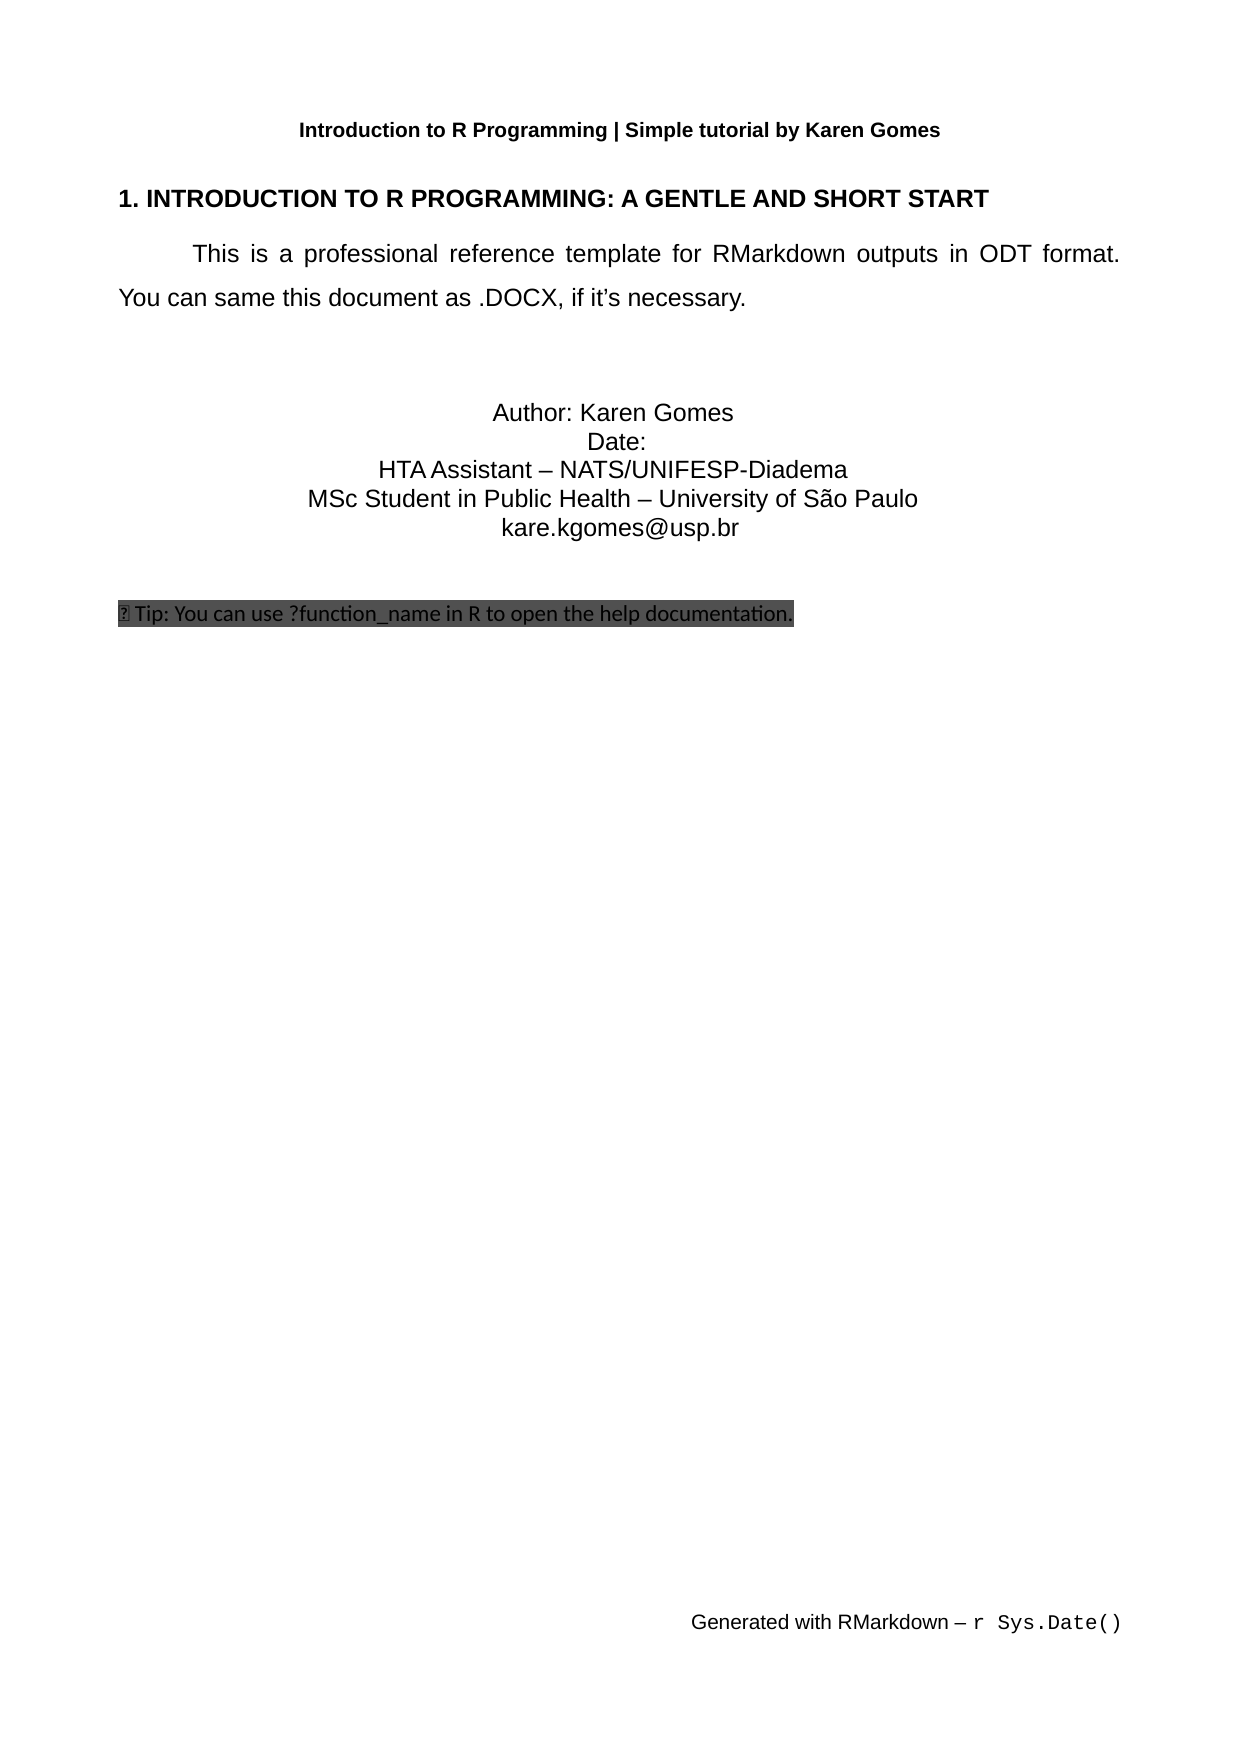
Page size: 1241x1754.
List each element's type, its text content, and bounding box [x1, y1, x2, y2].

text kare.kgomes@usp.br [118, 513, 1122, 542]
text MSc Student in Public Health – University of São Paulo [118, 484, 1122, 513]
text HTA Assistant – NATS/UNIFESP-Diadema [118, 456, 1122, 484]
text This is a professional reference template for RMarkdown outputs in ODT format. You can same this document as .DOCX, if it’s necessary. [118, 239, 1122, 311]
text 💡 Tip: You can use ?function_name in R to open the help documentation. [118, 599, 1063, 627]
text Date: [118, 427, 1122, 456]
text Author: Karen Gomes [118, 398, 1122, 427]
subtitle Introduction to R Programming: A Gentle and Short Start [118, 184, 1122, 213]
